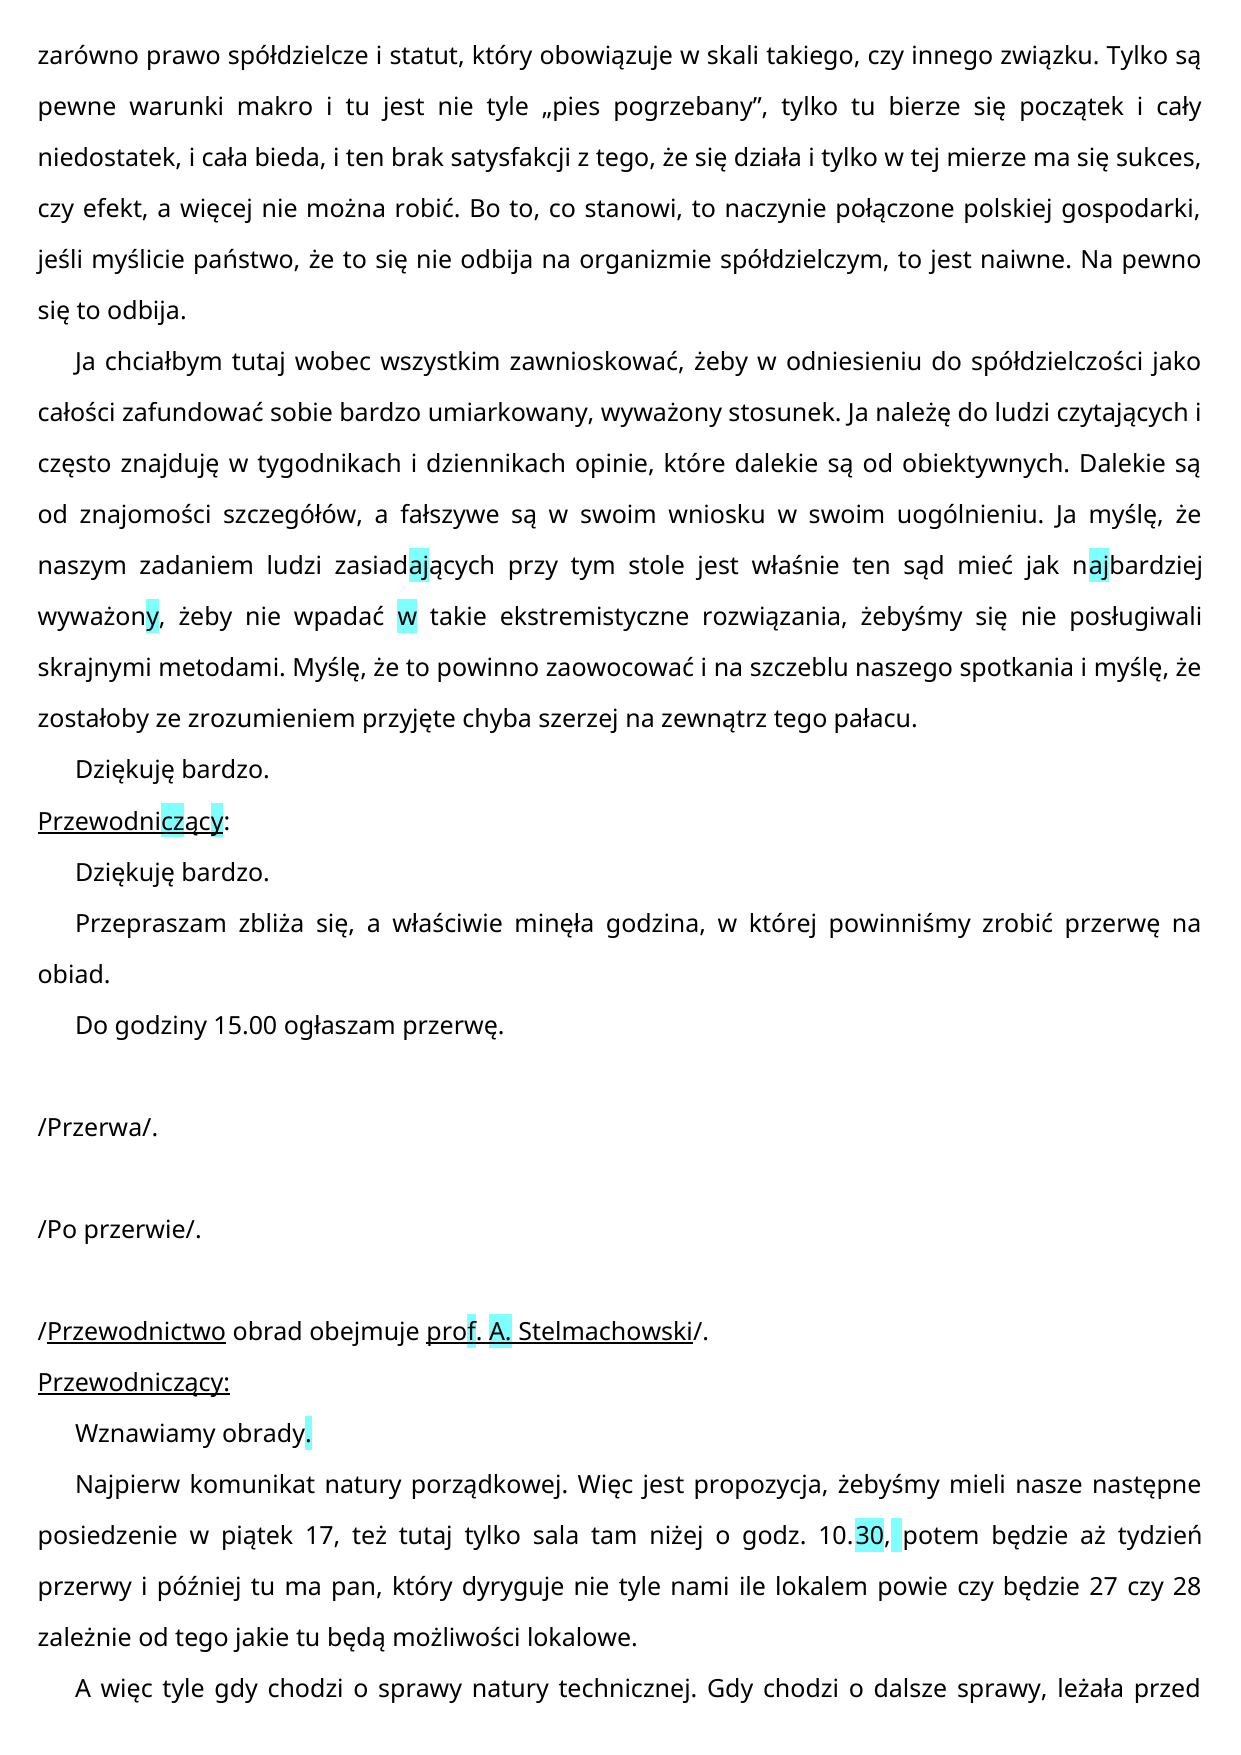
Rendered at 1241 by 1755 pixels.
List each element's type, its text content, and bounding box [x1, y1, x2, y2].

text A więc tyle gdy chodzi o sprawy natury technicznej. Gdy chodzi o dalsze sprawy, leżała przed [37, 1671, 1203, 1705]
text Przepraszam zbliża się, a właściwie minęła godzina, w której powinniśmy zrobić przerwę na obiad. [37, 905, 1203, 990]
text zarówno prawo spółdzielcze i statut, który obowiązuje w skali takiego, czy innego związku. Tylko są pewne warunki makro i tu jest nie tyle „pies pogrzebany”, tylko tu bierze się początek i cały niedostatek, i cała bieda, i ten brak satysfakcji z tego, że się działa i tylko w tej mierze ma się sukces, czy efekt, a więcej nie można robić. Bo to, co stanowi, to naczynie połączone polskiej gospodarki, jeśli myślicie państwo, że to się nie odbija na organizmie spółdzielczym, to jest naiwne. Na pewno się to odbija. [37, 37, 1203, 327]
text /Przerwa/. [37, 1109, 1203, 1143]
text Dziękuję bardzo. [37, 752, 1203, 786]
text /Przewodnictwo obrad obejmuje prof. A. Stelmachowski/. [37, 1313, 1203, 1348]
text Do godziny 15.00 ogłaszam przerwę. [37, 1007, 1203, 1041]
text Przewodniczący: [37, 803, 1203, 837]
text Ja chciałbym tutaj wobec wszystkim zawnioskować, żeby w odniesieniu do spółdzielczości jako całości zafundować sobie bardzo umiarkowany, wyważony stosunek. Ja należę do ludzi czytających i często znajduję w tygodnikach i dziennikach opinie, które dalekie są od obiektywnych. Dalekie są od znajomości szczegółów, a fałszywe są w swoim wniosku w swoim uogólnieniu. Ja myślę, że naszym zadaniem ludzi zasiadających przy tym stole jest właśnie ten sąd mieć jak najbardziej wyważony, żeby nie wpadać w takie ekstremistyczne rozwiązania, żebyśmy się nie posługiwali skrajnymi metodami. Myślę, że to powinno zaowocować i na szczeblu naszego spotkania i myślę, że zostałoby ze zrozumieniem przyjęte chyba szerzej na zewnątrz tego pałacu. [37, 344, 1203, 735]
text Przewodniczący: [37, 1364, 1203, 1399]
text /Po przerwie/. [37, 1211, 1203, 1246]
text Dziękuję bardzo. [37, 854, 1203, 888]
text Najpierw komunikat natury porządkowej. Więc jest propozycja, żebyśmy mieli nasze następne posiedzenie w piątek 17, też tutaj tylko sala tam niżej o godz. 10.30, potem będzie aż tydzień przerwy i później tu ma pan, który dyryguje nie tyle nami ile lokalem powie czy będzie 27 czy 28 zależnie od tego jakie tu będą możliwości lokalowe. [37, 1467, 1203, 1654]
text Wznawiamy obrady. [37, 1416, 1203, 1450]
